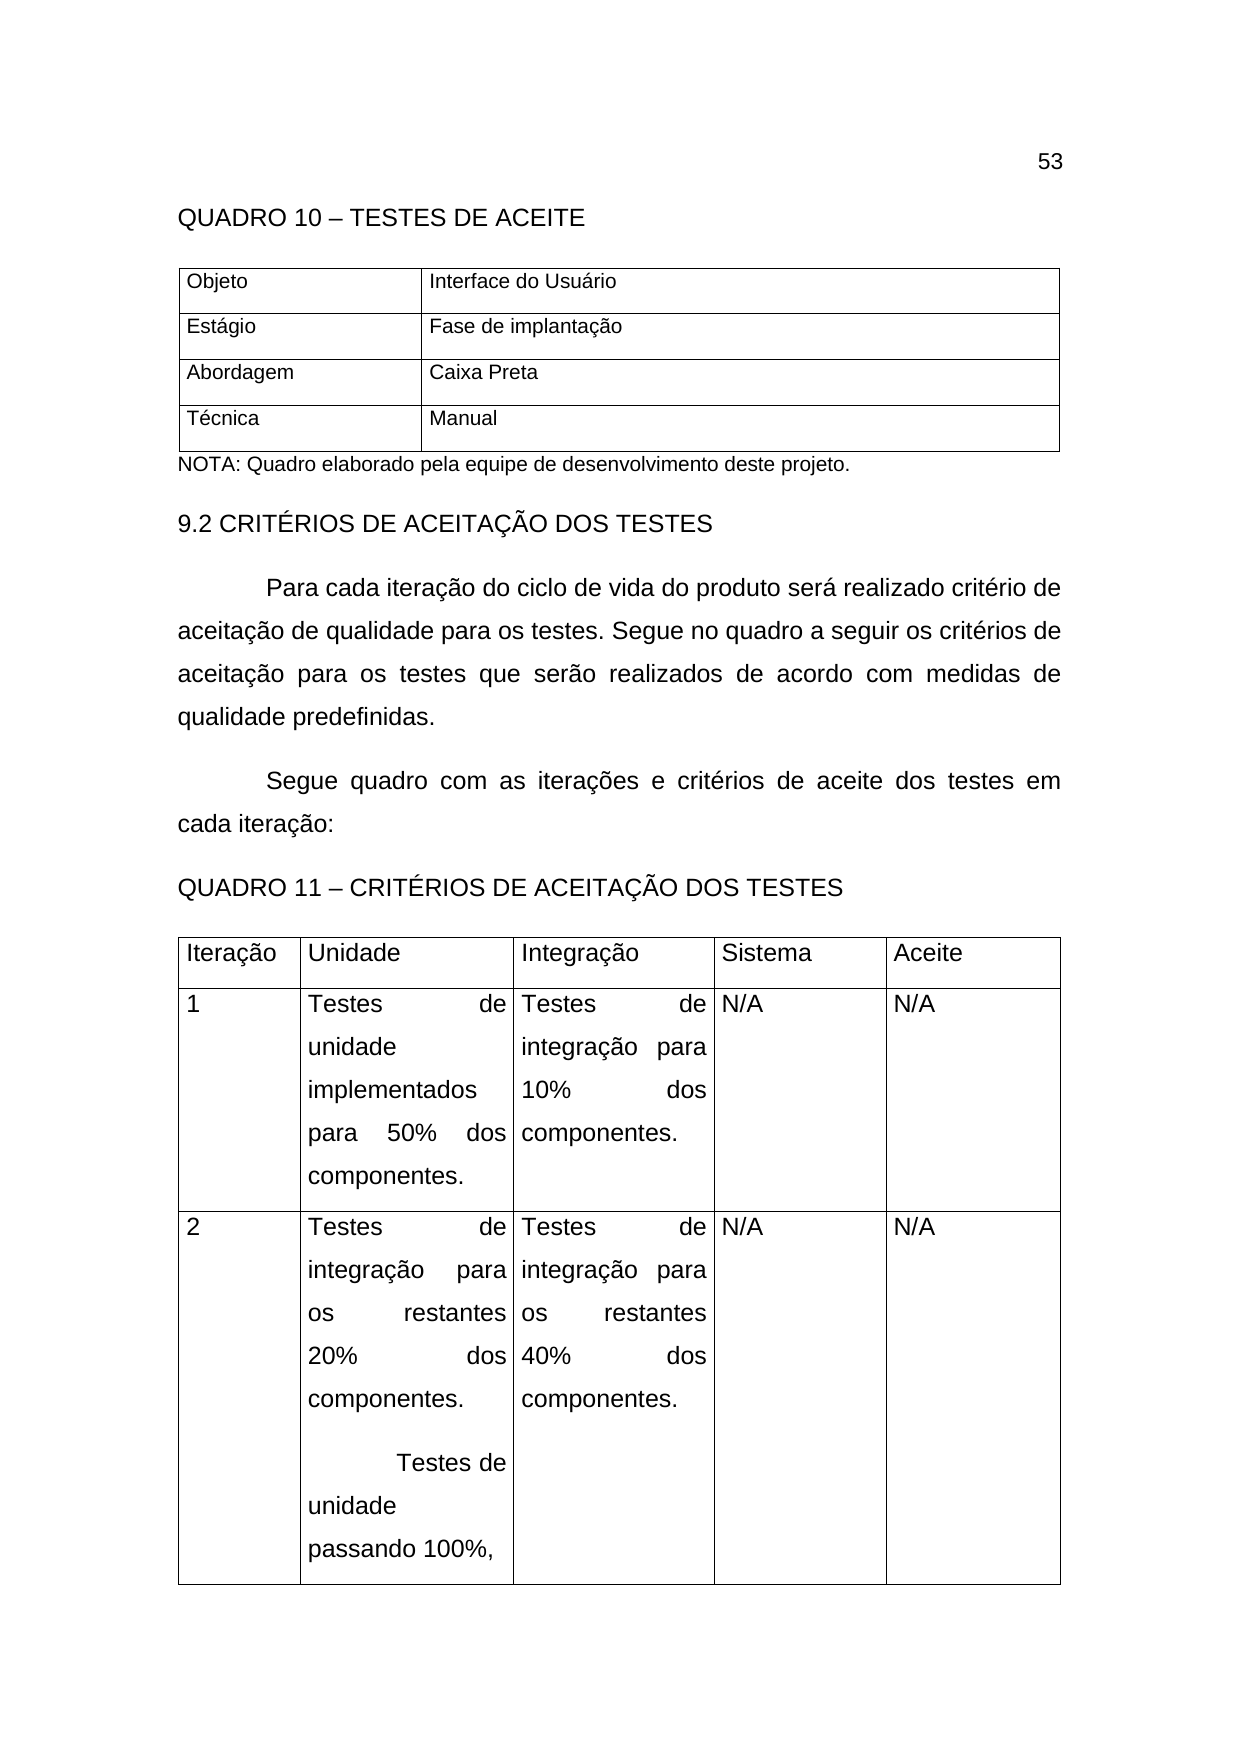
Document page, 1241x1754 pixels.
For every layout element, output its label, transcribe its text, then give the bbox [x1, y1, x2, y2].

table_header Objeto [180, 269, 421, 313]
text QUADRO 10 – TESTES DE ACEITE [177, 203, 1063, 232]
table_cell Manual [422, 406, 1059, 451]
text QUADRO 11 – CRITÉRIOS DE ACEITAÇÃO DOS TESTES [177, 873, 1063, 902]
table_cell Testes de integração para os restantes 20% dos componentes. Testes de unidade passando 100%, [301, 1212, 513, 1584]
text NOTA: Quadro elaborado pela equipe de desenvolvimento deste projeto. [177, 452, 1063, 476]
table_cell Caixa Preta [422, 360, 1059, 405]
table_cell Técnica [180, 406, 421, 451]
table_header Sistema [715, 938, 886, 987]
table_cell N/A [887, 989, 1060, 1211]
table_cell Estágio [180, 314, 421, 359]
text Para cada iteração do ciclo de vida do produto será realizado critério de aceitação de qualidade para os testes. Segue no quadro a seguir os critérios de aceitação para os testes que serão realizados de acordo com medidas de qualidade predefinidas. [177, 572, 1063, 731]
table_cell Testes de integração para os restantes 40% dos componentes. [514, 1212, 714, 1584]
table_cell Testes de unidade implementados para 50% dos componentes. [301, 989, 513, 1211]
table_cell Abordagem [180, 360, 421, 405]
table_cell N/A [715, 1212, 886, 1584]
text Segue quadro com as iterações e critérios de aceite dos testes em cada iteração: [177, 766, 1063, 838]
table_cell Testes de integração para 10% dos componentes. [514, 989, 714, 1211]
table_cell N/A [715, 989, 886, 1211]
table_cell 2 [179, 1212, 300, 1584]
table_header Interface do Usuário [422, 269, 1059, 313]
table_cell N/A [887, 1212, 1060, 1584]
table_header Unidade [301, 938, 513, 987]
text 9.2 CRITÉRIOS DE ACEITAÇÃO DOS TESTES [177, 508, 1063, 537]
table_header Iteração [179, 938, 300, 987]
table_header Aceite [887, 938, 1060, 987]
table_cell 1 [179, 989, 300, 1211]
table_cell Fase de implantação [422, 314, 1059, 359]
table_header Integração [514, 938, 714, 987]
